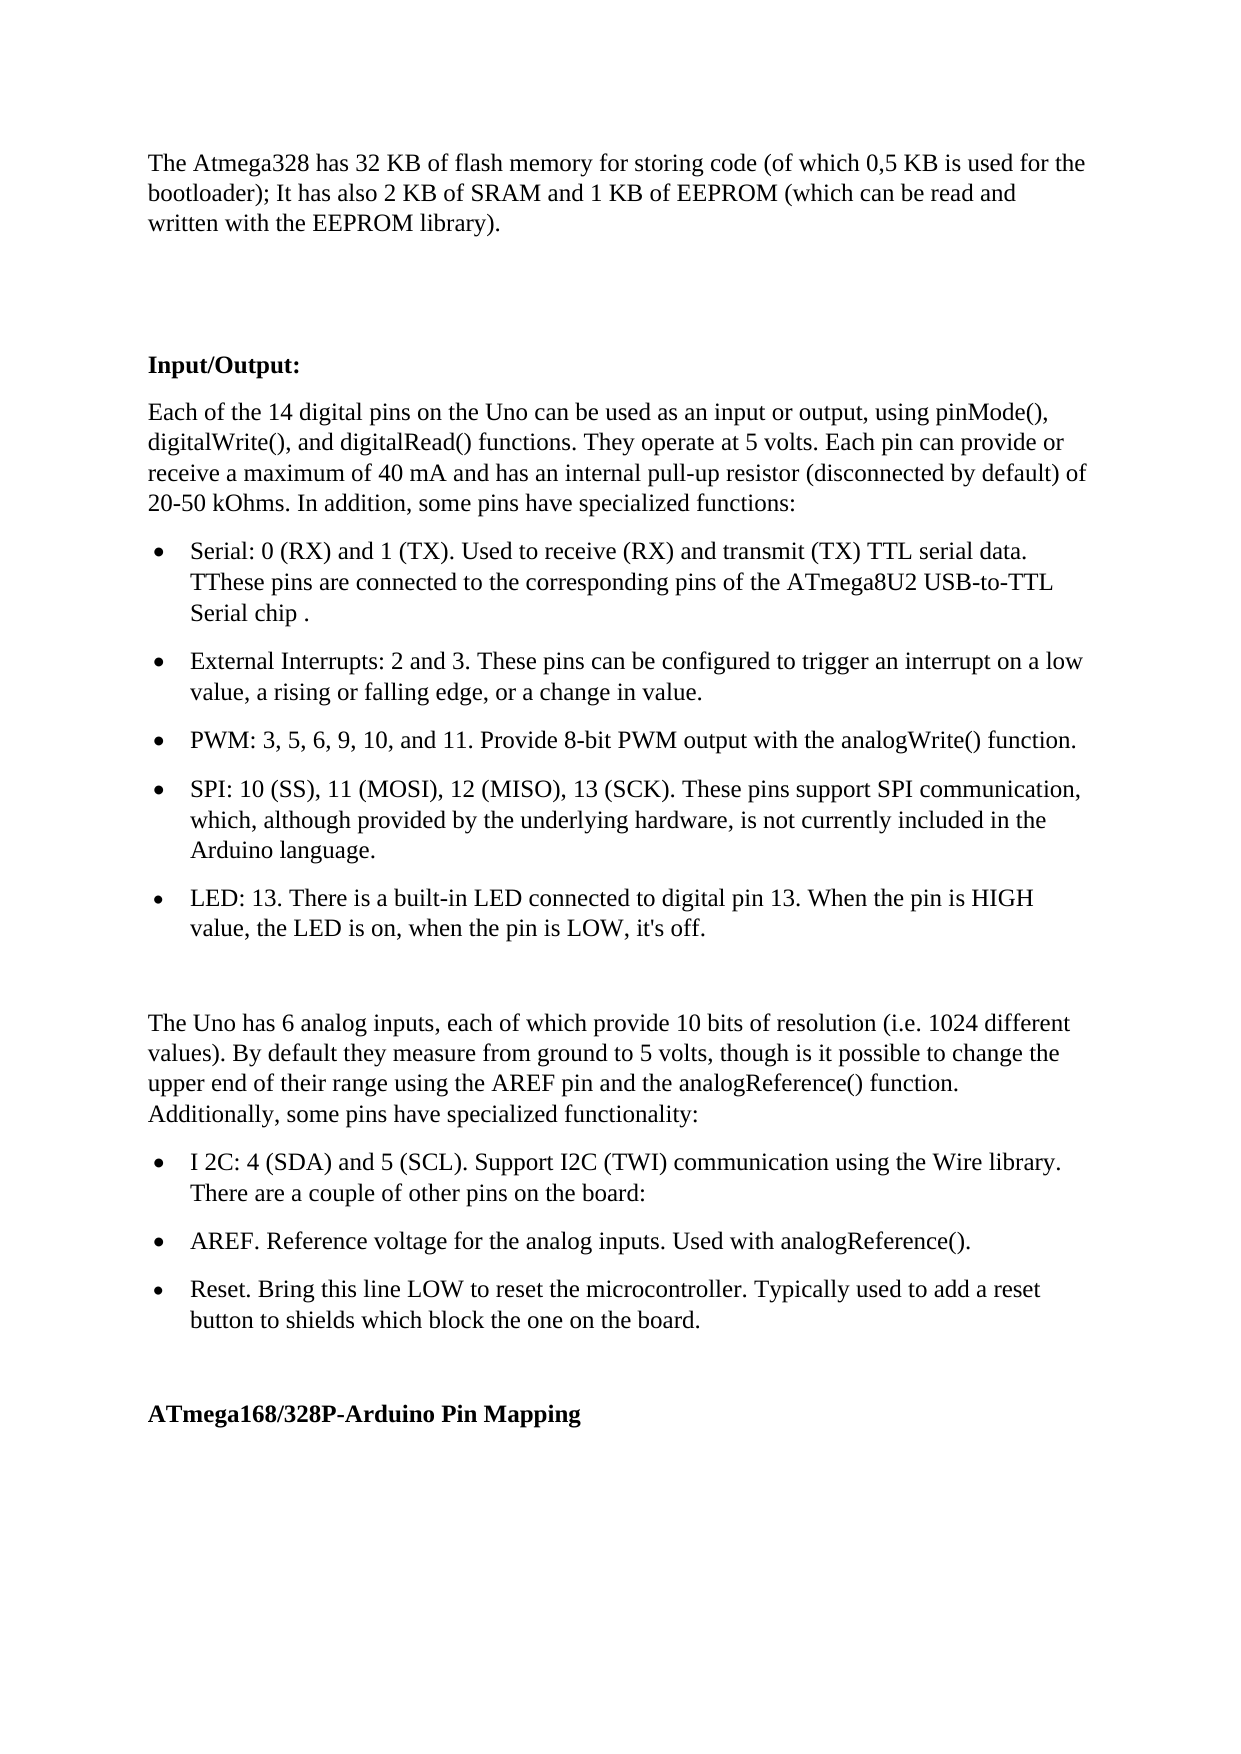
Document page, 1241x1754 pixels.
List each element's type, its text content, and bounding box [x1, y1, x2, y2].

text The Uno has 6 analog inputs, each of which provide 10 bits of resolution (i.e. 1024 different values). By default they measure from ground to 5 volts, though is it possible to change the upper end of their range using the AREF pin and the analogReference() function. Additionally, some pins have specialized functionality: [148, 1008, 1093, 1128]
text The Atmega328 has 32 KB of flash memory for storing code (of which 0,5 KB is used for the bootloader); It has also 2 KB of SRAM and 1 KB of EEPROM (which can be read and written with the EEPROM library). [148, 148, 1093, 237]
list I 2C: 4 (SDA) and 5 (SCL). Support I2C (TWI) communication using the Wire library. There are a couple of other pins on the board: [152, 1146, 1093, 1207]
list AREF. Reference voltage for the analog inputs. Used with analogReference(). [152, 1225, 1093, 1256]
list Serial: 0 (RX) and 1 (TX). Used to receive (RX) and transmit (TX) TTL serial data. TThese pins are connected to the corresponding pins of the ATmega8U2 USB-to-TTL Serial chip . [152, 535, 1093, 626]
list External Interrupts: 2 and 3. These pins can be configured to trigger an interrupt on a low value, a rising or falling edge, or a change in value. [152, 645, 1093, 706]
list PWM: 3, 5, 6, 9, 10, and 11. Provide 8-bit PWM output with the analogWrite() function. [152, 724, 1093, 754]
text Each of the 14 digital pins on the Uno can be used as an input or output, using pinMode(), digitalWrite(), and digitalRead() functions. They operate at 5 volts. Each pin can provide or receive a maximum of 40 mA and has an internal pull-up resistor (disconnected by default) of 20-50 kOhms. In addition, some pins have specialized functions: [148, 397, 1093, 517]
list LED: 13. There is a built-in LED connected to digital pin 13. When the pin is HIGH value, the LED is on, when the pin is LOW, it's off. [152, 883, 1093, 942]
text Input/Output: [148, 350, 1093, 378]
list SPI: 10 (SS), 11 (MOSI), 12 (MISO), 13 (SCK). These pins support SPI communication, which, although provided by the underlying hardware, is not currently included in the Arduino language. [152, 773, 1093, 864]
list Reset. Bring this line LOW to reset the microcontroller. Typically used to add a reset button to shields which block the one on the board. [152, 1274, 1093, 1334]
text ATmega168/328P-Arduino Pin Mapping [148, 1399, 1093, 1428]
